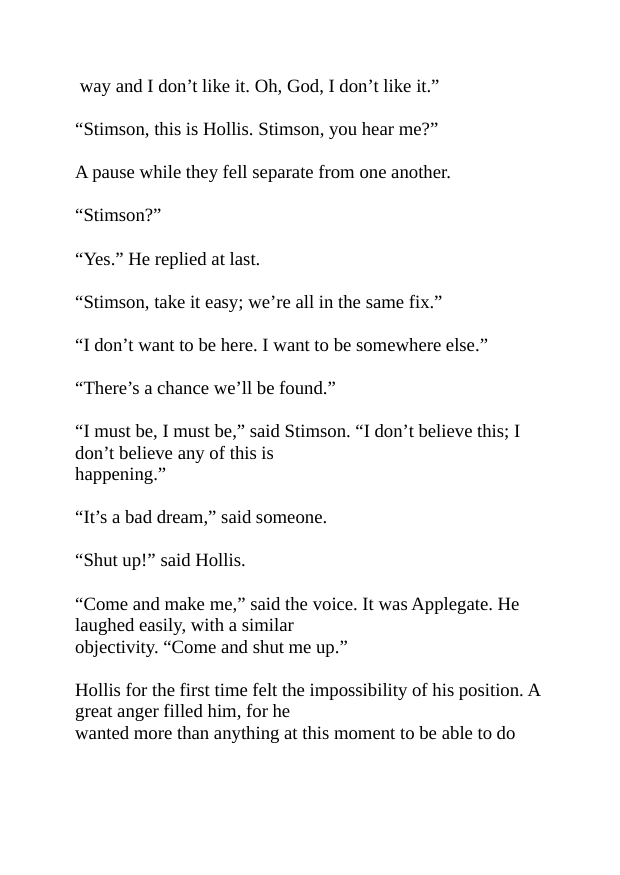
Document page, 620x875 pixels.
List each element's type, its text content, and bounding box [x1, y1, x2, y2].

text way and I don’t like it. Oh, God, I don’t like it.” “Stimson, this is Hollis. Stimson, you hear me?” A pause while they fell separate from one another. “Stimson?” “Yes.” He replied at last. “Stimson, take it easy; we’re all in the same fix.” “I don’t want to be here. I want to be somewhere else.” “There’s a chance we’ll be found.” “I must be, I must be,” said Stimson. “I don’t believe this; I don’t believe any of this is happening.” “It’s a bad dream,” said someone. “Shut up!” said Hollis. “Come and make me,” said the voice. It was Applegate. He laughed easily, with a similar objectivity. “Come and shut me up.” Hollis for the first time felt the impossibility of his position. A great anger filled him, for he wanted more than anything at this moment to be able to do [75, 75, 544, 743]
